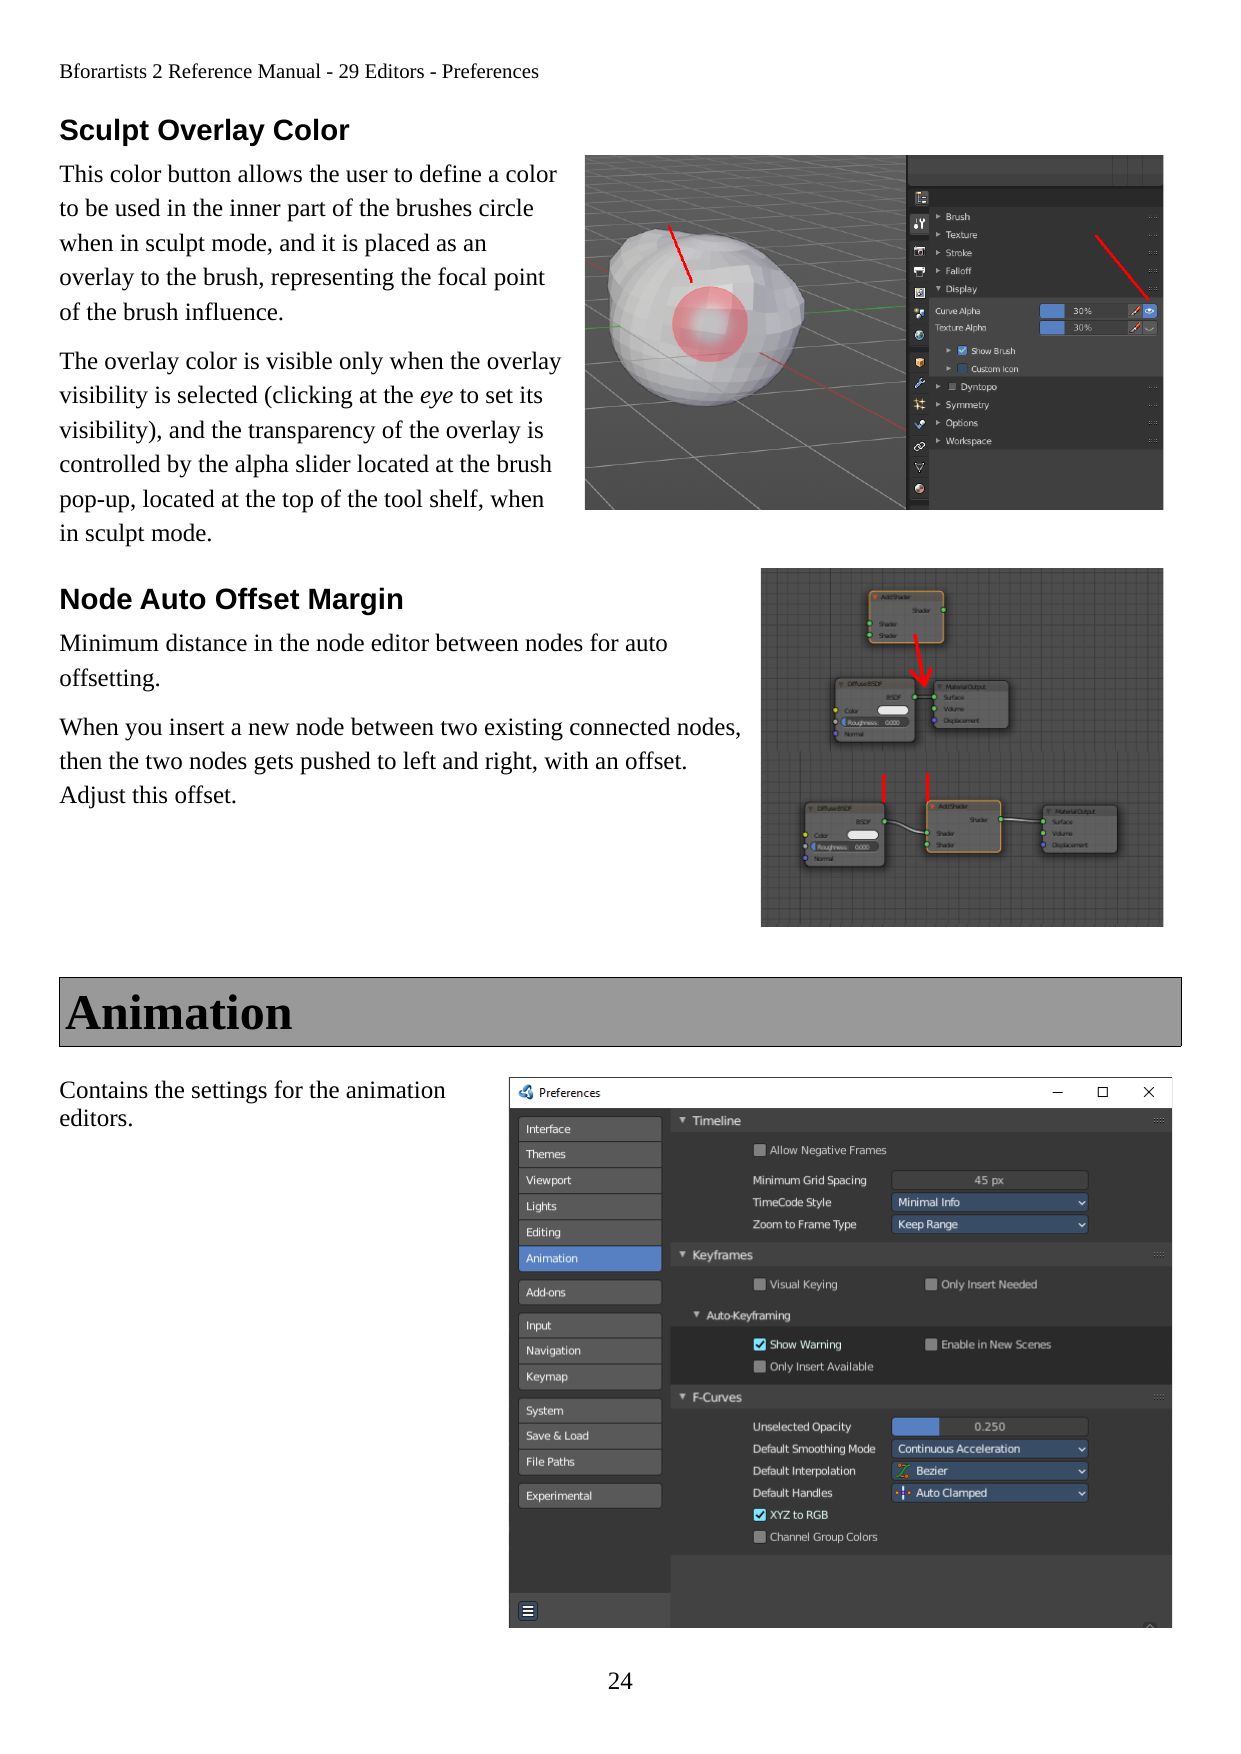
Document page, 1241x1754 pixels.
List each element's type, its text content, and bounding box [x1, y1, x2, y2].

picture [508, 1077, 1173, 1628]
subtitle Node Auto Offset Margin [59, 582, 760, 616]
text Minimum distance in the node editor between nodes for auto offsetting. [59, 628, 760, 691]
subtitle [1164, 582, 1181, 616]
text The overlay color is visible only when the overlay visibility is selected (clicking at the eye to set its visibility), and the transparency of the overlay is controlled by the alpha slider located at the brush pop-up, located at the top of the tool shelf, when in sculpt mode. [59, 346, 1181, 547]
subtitle Sculpt Overlay Color [59, 113, 1181, 146]
text When you insert a new node between two existing connected nodes, then the two nodes gets pushed to left and right, with an offset. Adjust this offset. [59, 712, 760, 809]
text This color button allows the user to define a color to be used in the inner part of the brushes circle when in sculpt mode, and it is placed as an overlay to the brush, representing the focal point of the brush influence. [59, 159, 584, 326]
table_header Animation [60, 978, 1181, 1046]
picture [760, 568, 1164, 927]
picture [584, 155, 1164, 510]
text Contains the settings for the animation editors. [59, 1075, 1181, 1132]
